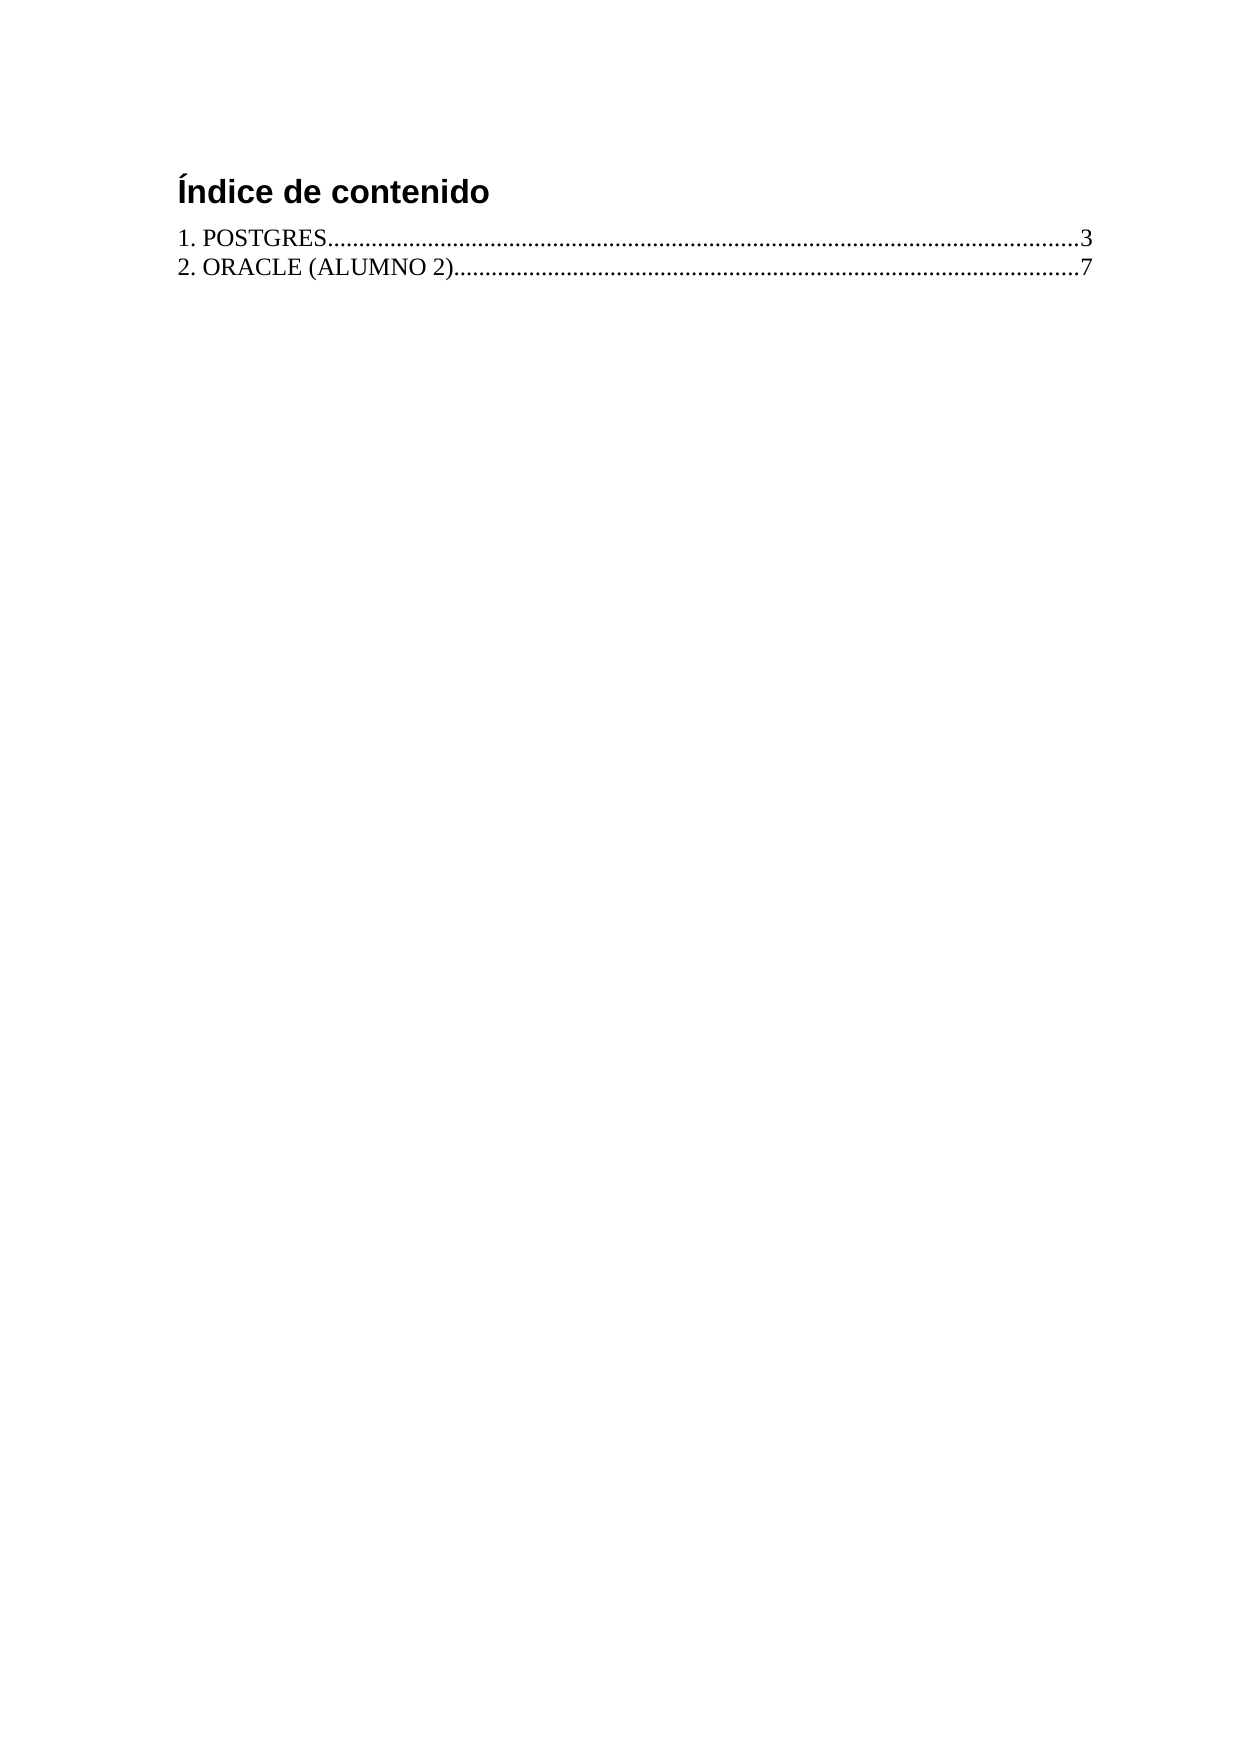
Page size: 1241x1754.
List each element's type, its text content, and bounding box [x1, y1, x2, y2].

text 1. POSTGRES 3 [177, 223, 1093, 252]
text 2. ORACLE (ALUMNO 2) 7 [177, 252, 1093, 281]
subtitle Índice de contenido [177, 173, 1093, 211]
